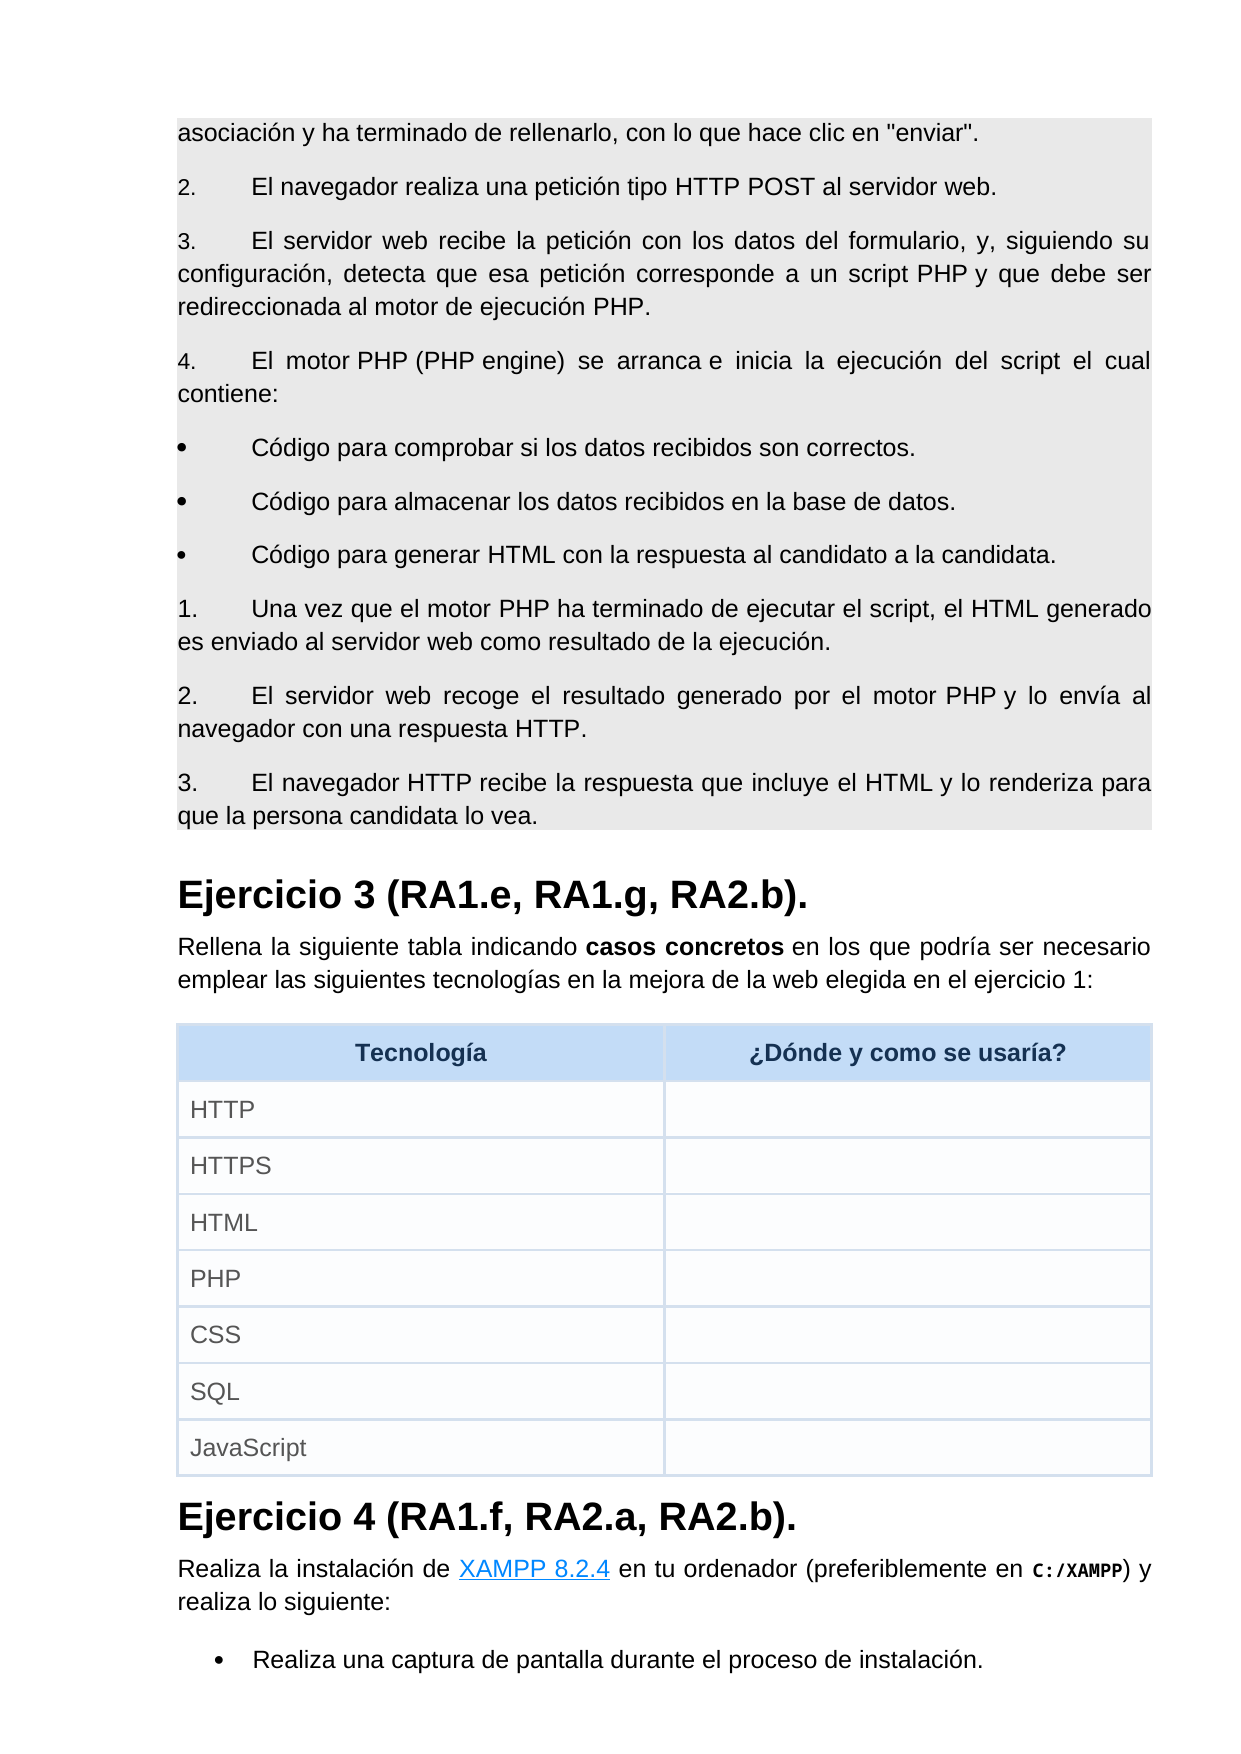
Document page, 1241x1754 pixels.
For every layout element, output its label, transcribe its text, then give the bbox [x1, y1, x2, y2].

table_cell [666, 1421, 1150, 1474]
table_cell HTTP [179, 1082, 663, 1136]
text Ejercicio 3 (RA1.e, RA1.g, RA2.b). [177, 872, 1152, 917]
table_header Tecnología [179, 1026, 663, 1080]
table_cell CSS [179, 1308, 663, 1361]
table_cell [666, 1308, 1150, 1361]
list El servidor web recibe la petición con los datos del formulario, y, siguiendo su configuración, detecta que esa petición corresponde a un script PHP y que debe ser redireccionada al motor de ejecución PHP. [177, 226, 1152, 321]
table_cell PHP [179, 1251, 663, 1305]
table_cell HTML [179, 1195, 663, 1249]
text Realiza la instalación de XAMPP 8.2.4 en tu ordenador (preferiblemente en C:/XAMPP) y realiza lo siguiente: [177, 1554, 1152, 1616]
list El servidor web recoge el resultado generado por el motor PHP y lo envía al navegador con una respuesta HTTP. [177, 681, 1152, 743]
table_cell [666, 1251, 1150, 1305]
text Rellena la siguiente tabla indicando casos concretos en los que podría ser necesario emplear las siguientes tecnologías en la mejora de la web elegida en el ejercicio 1: [177, 932, 1152, 994]
table_cell [666, 1364, 1150, 1418]
list Realiza una captura de pantalla durante el proceso de instalación. [215, 1645, 1152, 1674]
list Código para almacenar los datos recibidos en la base de datos. [177, 487, 1152, 515]
list asociación y ha terminado de rellenarlo, con lo que hace clic en "enviar". [177, 118, 1152, 147]
table_cell JavaScript [179, 1421, 663, 1474]
list Código para comprobar si los datos recibidos son correctos. [177, 433, 1152, 461]
table_header ¿Dónde y como se usaría? [666, 1026, 1150, 1080]
list El navegador HTTP recibe la respuesta que incluye el HTML y lo renderiza para que la persona candidata lo vea. [177, 768, 1152, 830]
text Ejercicio 4 (RA1.f, RA2.a, RA2.b). [177, 1493, 1152, 1539]
list Una vez que el motor PHP ha terminado de ejecutar el script, el HTML generado es enviado al servidor web como resultado de la ejecución. [177, 594, 1152, 656]
table_cell HTTPS [179, 1139, 663, 1192]
list Código para generar HTML con la respuesta al candidato a la candidata. [177, 541, 1152, 569]
list El navegador realiza una petición tipo HTTP POST al servidor web. [177, 172, 1152, 201]
list El motor PHP (PHP engine) se arranca e inicia la ejecución del script el cual contiene: [177, 346, 1152, 407]
table_cell [666, 1082, 1150, 1136]
table_cell [666, 1139, 1150, 1192]
table_cell [666, 1195, 1150, 1249]
table_cell SQL [179, 1364, 663, 1418]
